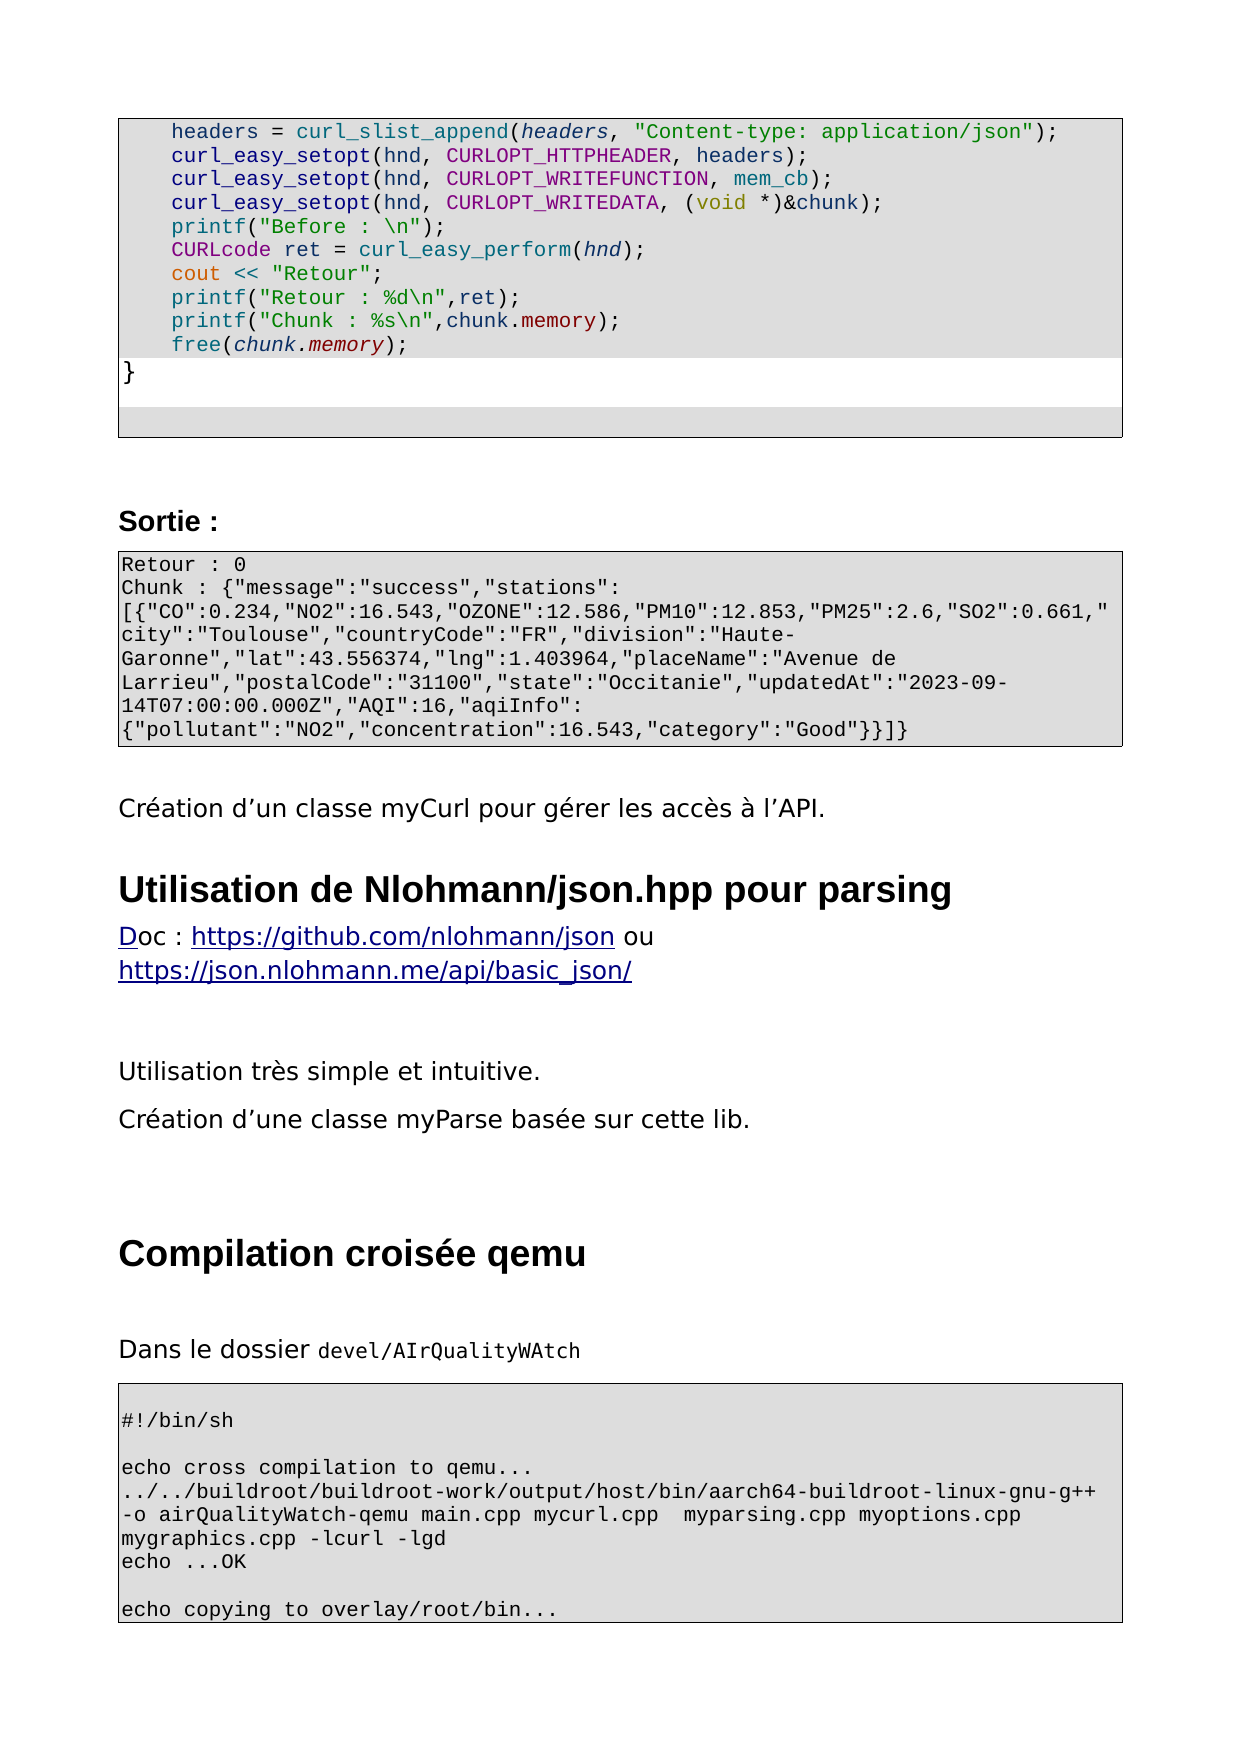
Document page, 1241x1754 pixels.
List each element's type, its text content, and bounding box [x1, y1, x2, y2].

text cout << "Retour"; [119, 260, 1122, 284]
text free(chunk.memory); [119, 331, 1122, 354]
text curl_easy_setopt(hnd, CURLOPT_HTTPHEADER, headers); [119, 142, 1122, 165]
text Création d’une classe myParse basée sur cette lib. [118, 1105, 1122, 1134]
text #!/bin/sh [119, 1407, 1122, 1430]
text Utilisation très simple et intuitive. [118, 1057, 1122, 1086]
text Création d’un classe myCurl pour gérer les accès à l’API. [118, 794, 1122, 823]
text curl_easy_setopt(hnd, CURLOPT_WRITEDATA, (void *)&chunk); [119, 189, 1122, 213]
text echo ...OK [119, 1548, 1122, 1572]
text CURLcode ret = curl_easy_perform(hnd); [119, 236, 1122, 260]
text ../../buildroot/buildroot-work/output/host/bin/aarch64-buildroot-linux-gnu-g++ -o airQualityWatch-qemu main.cpp mycurl.cpp myparsing.cpp myoptions.cpp mygraphics.cpp -lcurl -lgd [119, 1478, 1122, 1548]
text Retour : 0 [119, 552, 1122, 574]
text printf("Before : \n"); [119, 213, 1122, 236]
text Doc : https://github.com/nlohmann/json ou https://json.nlohmann.me/api/basic_json/ [118, 923, 1122, 985]
subtitle Utilisation de Nlohmann/json.hpp pour parsing [118, 867, 1122, 910]
subtitle Compilation croisée qemu [118, 1231, 1122, 1274]
text curl_easy_setopt(hnd, CURLOPT_WRITEFUNCTION, mem_cb); [119, 165, 1122, 189]
text echo cross compilation to qemu... [119, 1454, 1122, 1478]
text } [119, 354, 1122, 387]
text headers = curl_slist_append(headers, "Content-type: application/json"); [119, 119, 1122, 142]
subtitle Sortie : [118, 504, 1122, 538]
text Dans le dossier devel/AIrQualityWAtch [118, 1335, 1122, 1364]
text printf("Chunk : %s\n",chunk.memory); [119, 307, 1122, 331]
text Chunk : {"message":"success","stations":[{"CO":0.234,"NO2":16.543,"OZONE":12.586,"PM10":12.853,"PM25":2.6,"SO2":0.661,"city":"Toulouse","countryCode":"FR","division":"Haute-Garonne","lat":43.556374,"lng":1.403964,"placeName":"Avenue de Larrieu","postalCode":"31100","state":"Occitanie","updatedAt":"2023-09-14T07:00:00.000Z","AQI":16,"aqiInfo":{"pollutant":"NO2","concentration":16.543,"category":"Good"}}]} [119, 574, 1122, 746]
text echo copying to overlay/root/bin... [119, 1596, 1122, 1622]
text printf("Retour : %d\n",ret); [119, 284, 1122, 307]
